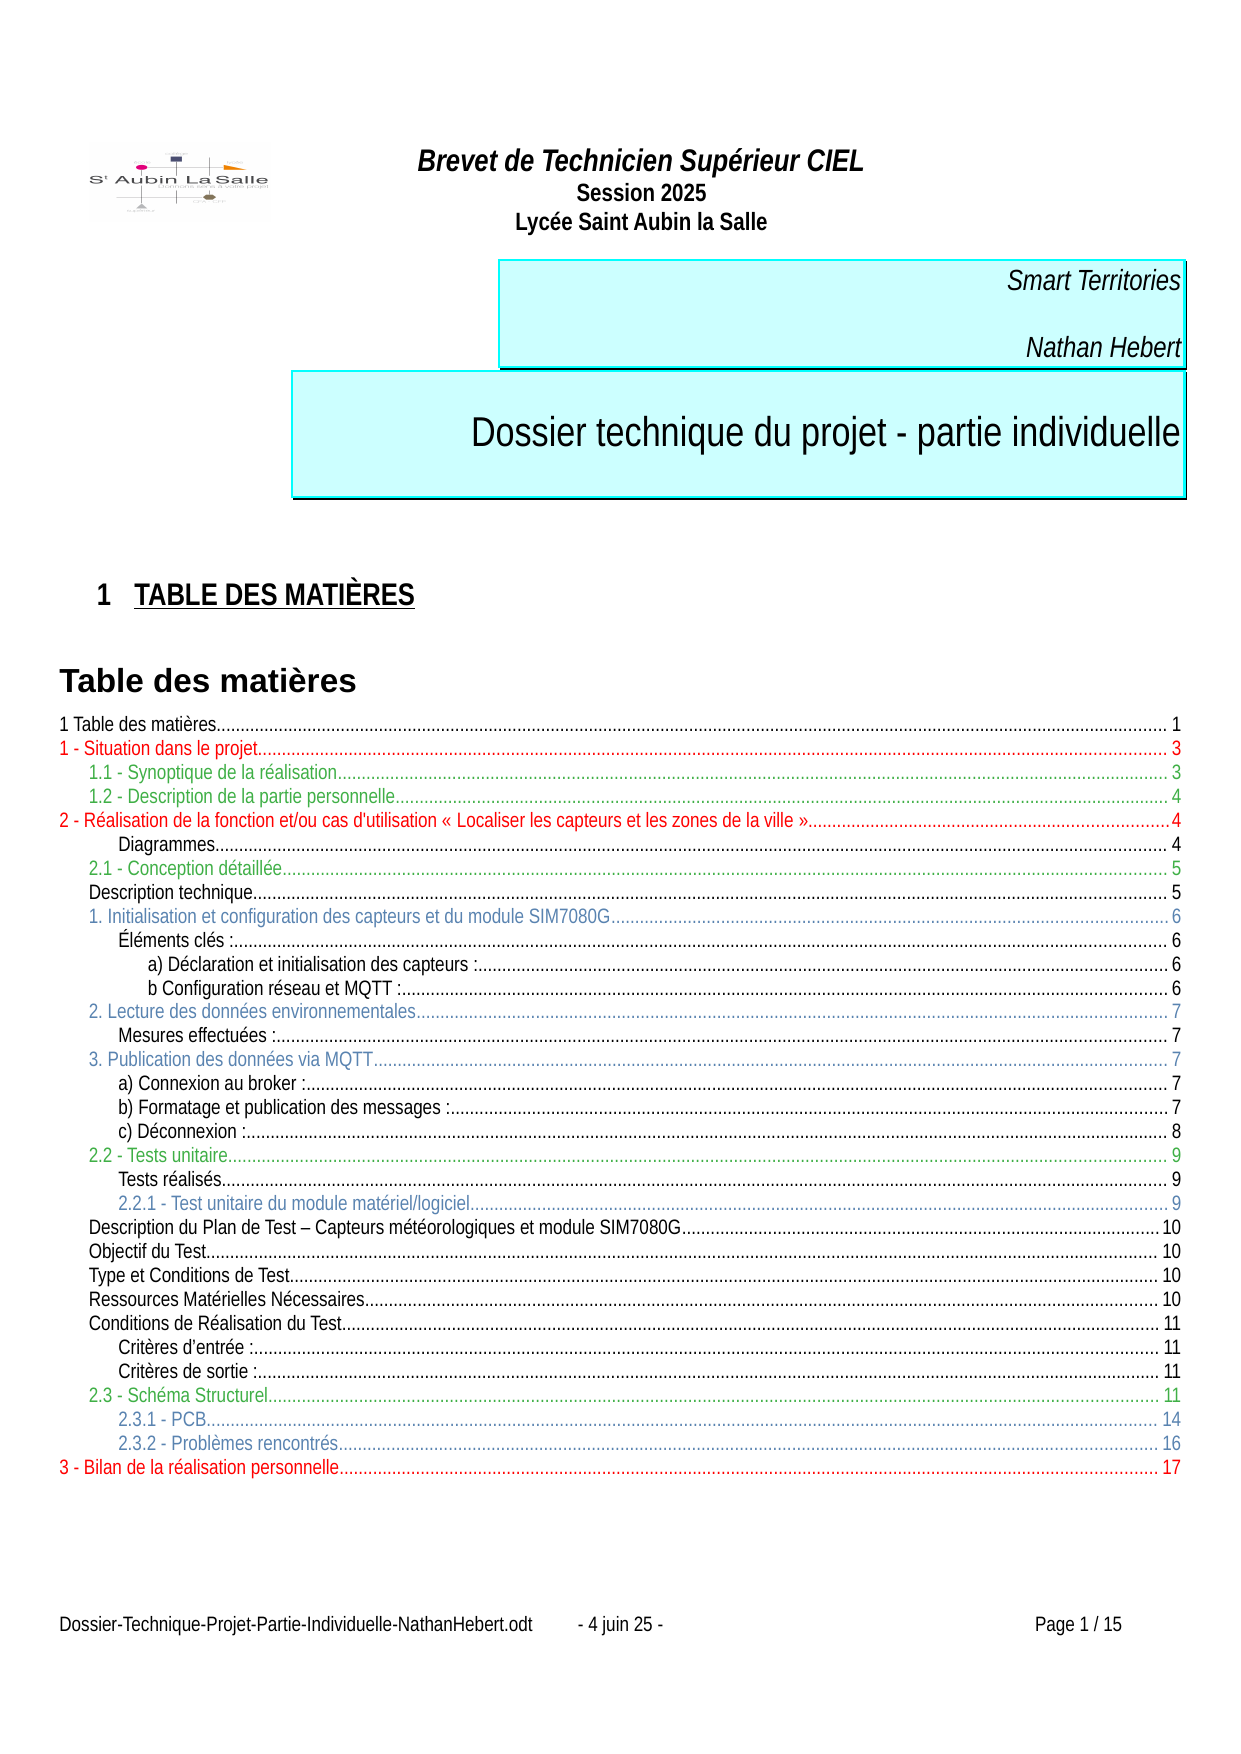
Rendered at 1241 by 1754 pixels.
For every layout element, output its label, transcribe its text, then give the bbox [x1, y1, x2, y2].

text 1 Table des matières 1 [59, 712, 1181, 736]
text 2. Lecture des données environnementales 7 [88, 999, 1181, 1023]
text 1.2 - Description de la partie personnelle 4 [88, 784, 1181, 808]
text b) Formatage et publication des messages : 7 [118, 1095, 1181, 1119]
text Description du Plan de Test – Capteurs météorologiques et module SIM7080G 10 [88, 1215, 1181, 1239]
text 2 - Réalisation de la fonction et/ou cas d'utilisation « Localiser les capteurs et les zones de la ville » 4 [59, 808, 1181, 832]
text 2.3.1 - PCB 14 [118, 1407, 1181, 1431]
text 2.1 - Conception détaillée 5 [88, 856, 1181, 880]
text 1 - Situation dans le projet 3 [59, 736, 1181, 760]
text Dossier technique du projet - partie individuelle [293, 403, 1183, 451]
text Objectif du Test 10 [88, 1239, 1181, 1263]
text 3 - Bilan de la réalisation personnelle 17 [59, 1455, 1181, 1479]
text Nathan Hebert [500, 326, 1183, 366]
text Diagrammes 4 [118, 832, 1181, 856]
text Description technique 5 [88, 880, 1181, 904]
text Type et Conditions de Test 10 [88, 1263, 1181, 1287]
picture [89, 142, 271, 222]
text Smart Territories [500, 261, 1183, 293]
subtitle Table des matières [97, 576, 1181, 612]
text 2.2.1 - Test unitaire du module matériel/logiciel 9 [118, 1191, 1181, 1215]
text 2.2 - Tests unitaire 9 [88, 1143, 1181, 1167]
text Ressources Matérielles Nécessaires 10 [88, 1287, 1181, 1311]
text Critères de sortie : 11 [118, 1359, 1181, 1383]
text c) Déconnexion : 8 [118, 1119, 1181, 1143]
text a) Déclaration et initialisation des capteurs : 6 [148, 952, 1181, 976]
text Critères d’entrée : 11 [118, 1335, 1181, 1359]
text 1. Initialisation et configuration des capteurs et du module SIM7080G 6 [88, 904, 1181, 928]
text 3. Publication des données via MQTT 7 [88, 1047, 1181, 1071]
text Mesures effectuées : 7 [118, 1023, 1181, 1047]
text Éléments clés : 6 [118, 928, 1181, 952]
text b Configuration réseau et MQTT : 6 [148, 976, 1181, 999]
text a) Connexion au broker : 7 [118, 1071, 1181, 1095]
subtitle Table des matières [59, 661, 1181, 699]
text 1.1 - Synoptique de la réalisation 3 [88, 760, 1181, 784]
text Tests réalisés 9 [118, 1167, 1181, 1191]
text Conditions de Réalisation du Test 11 [88, 1311, 1181, 1335]
text 2.3.2 - Problèmes rencontrés 16 [118, 1431, 1181, 1455]
text 2.3 - Schéma Structurel 11 [88, 1383, 1181, 1407]
